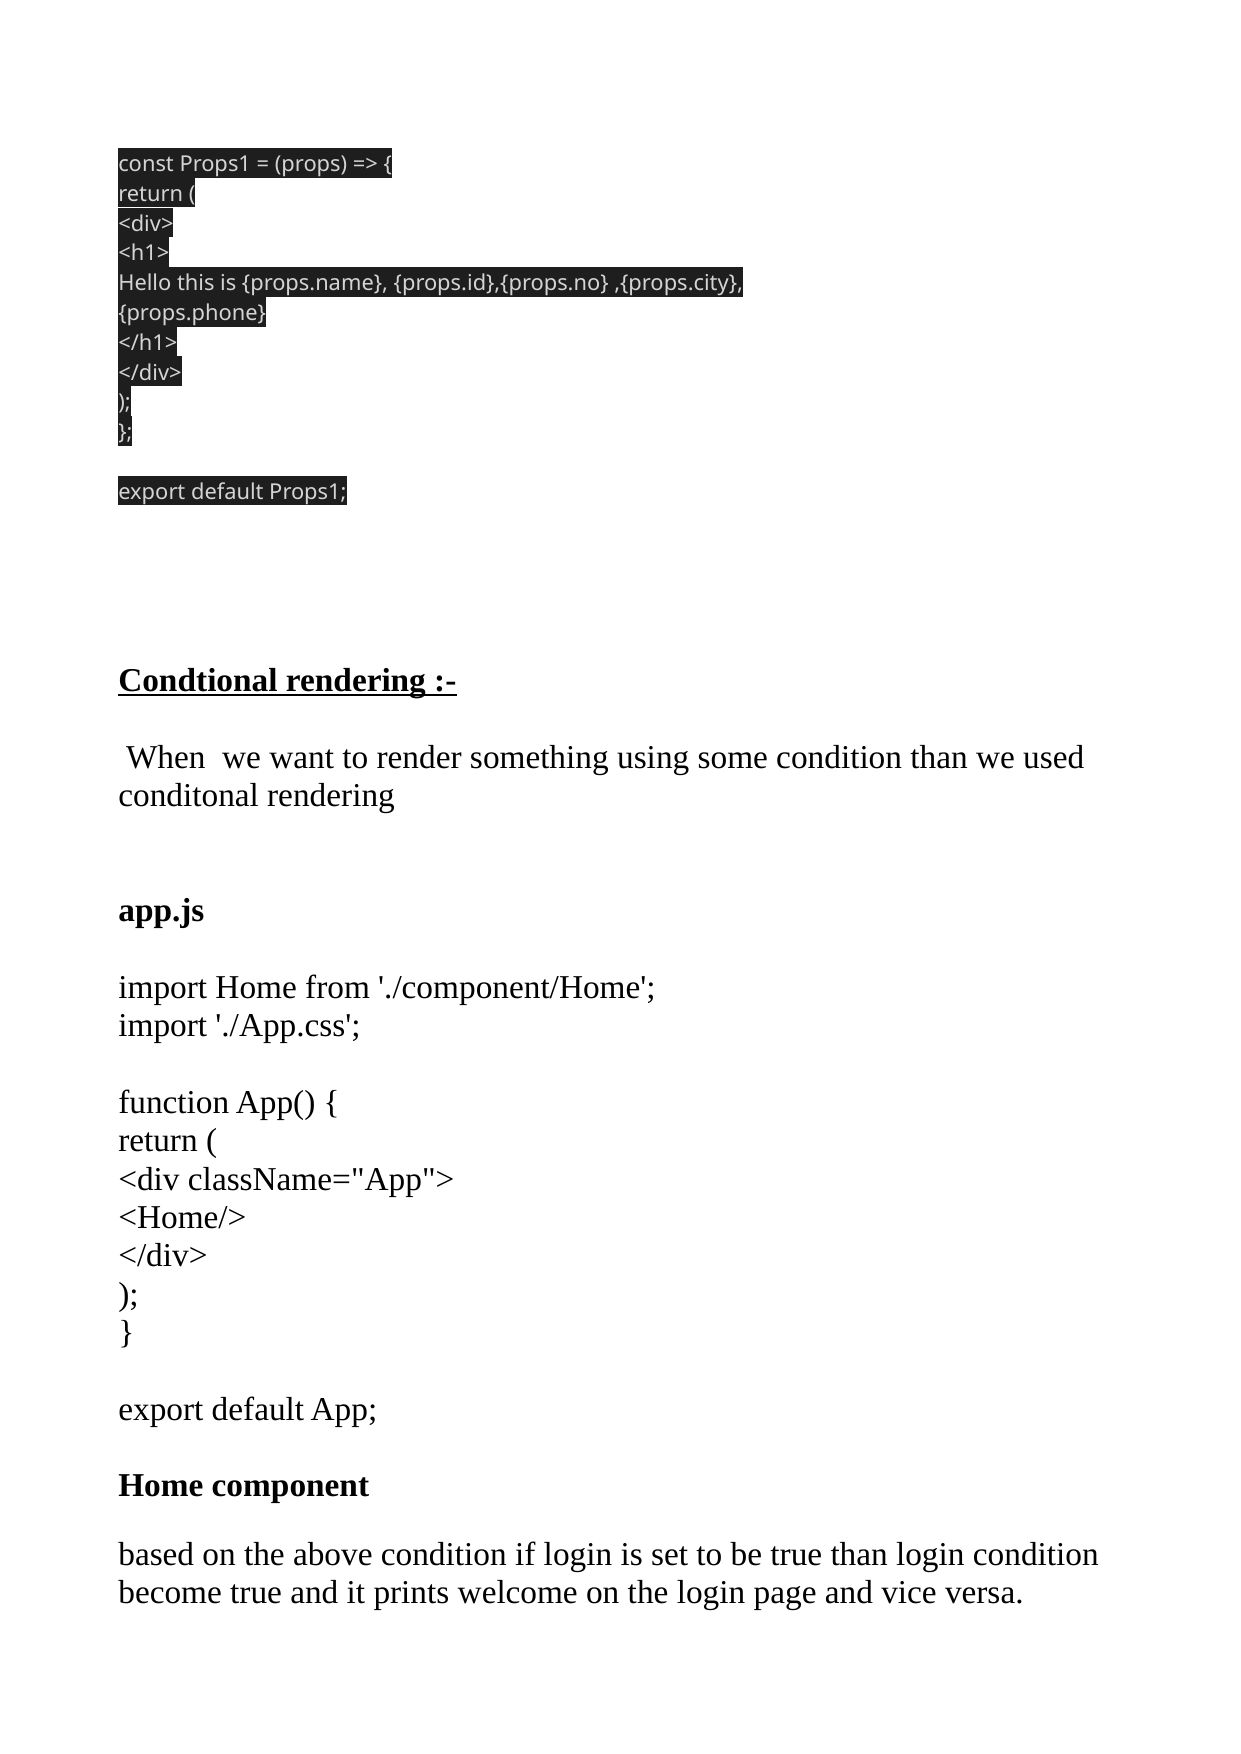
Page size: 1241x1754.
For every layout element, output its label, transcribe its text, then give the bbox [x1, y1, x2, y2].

text export default Props1; [118, 476, 1122, 505]
text based on the above condition if login is set to be true than login condition become true and it prints welcome on the login page and vice versa. [118, 1534, 1122, 1611]
text export default App; [118, 1389, 1122, 1427]
text import './App.css'; [118, 1006, 1122, 1044]
text function App() { [118, 1082, 1122, 1121]
text <div> [118, 207, 1122, 237]
text When we want to render something using some condition than we used conditonal rendering [118, 737, 1122, 814]
text Condtional rendering :- [118, 661, 1122, 699]
text <Home/> [118, 1197, 1122, 1236]
text {props.phone} [118, 297, 1122, 327]
text return ( [118, 1121, 1122, 1159]
text Hello this is {props.name}, {props.id},{props.no} ,{props.city}, [118, 267, 1122, 297]
text ); [118, 1274, 1122, 1312]
text ); [118, 386, 1122, 416]
text Home component [118, 1466, 1122, 1504]
text </div> [118, 356, 1122, 386]
text <h1> [118, 237, 1122, 267]
text } [118, 1312, 1122, 1351]
text </h1> [118, 327, 1122, 356]
text import Home from './component/Home'; [118, 967, 1122, 1006]
text return ( [118, 178, 1122, 207]
text </div> [118, 1236, 1122, 1274]
text const Props1 = (props) => { [118, 148, 1122, 178]
text <div className="App"> [118, 1159, 1122, 1197]
text }; [118, 416, 1122, 446]
text app.js [118, 891, 1122, 929]
